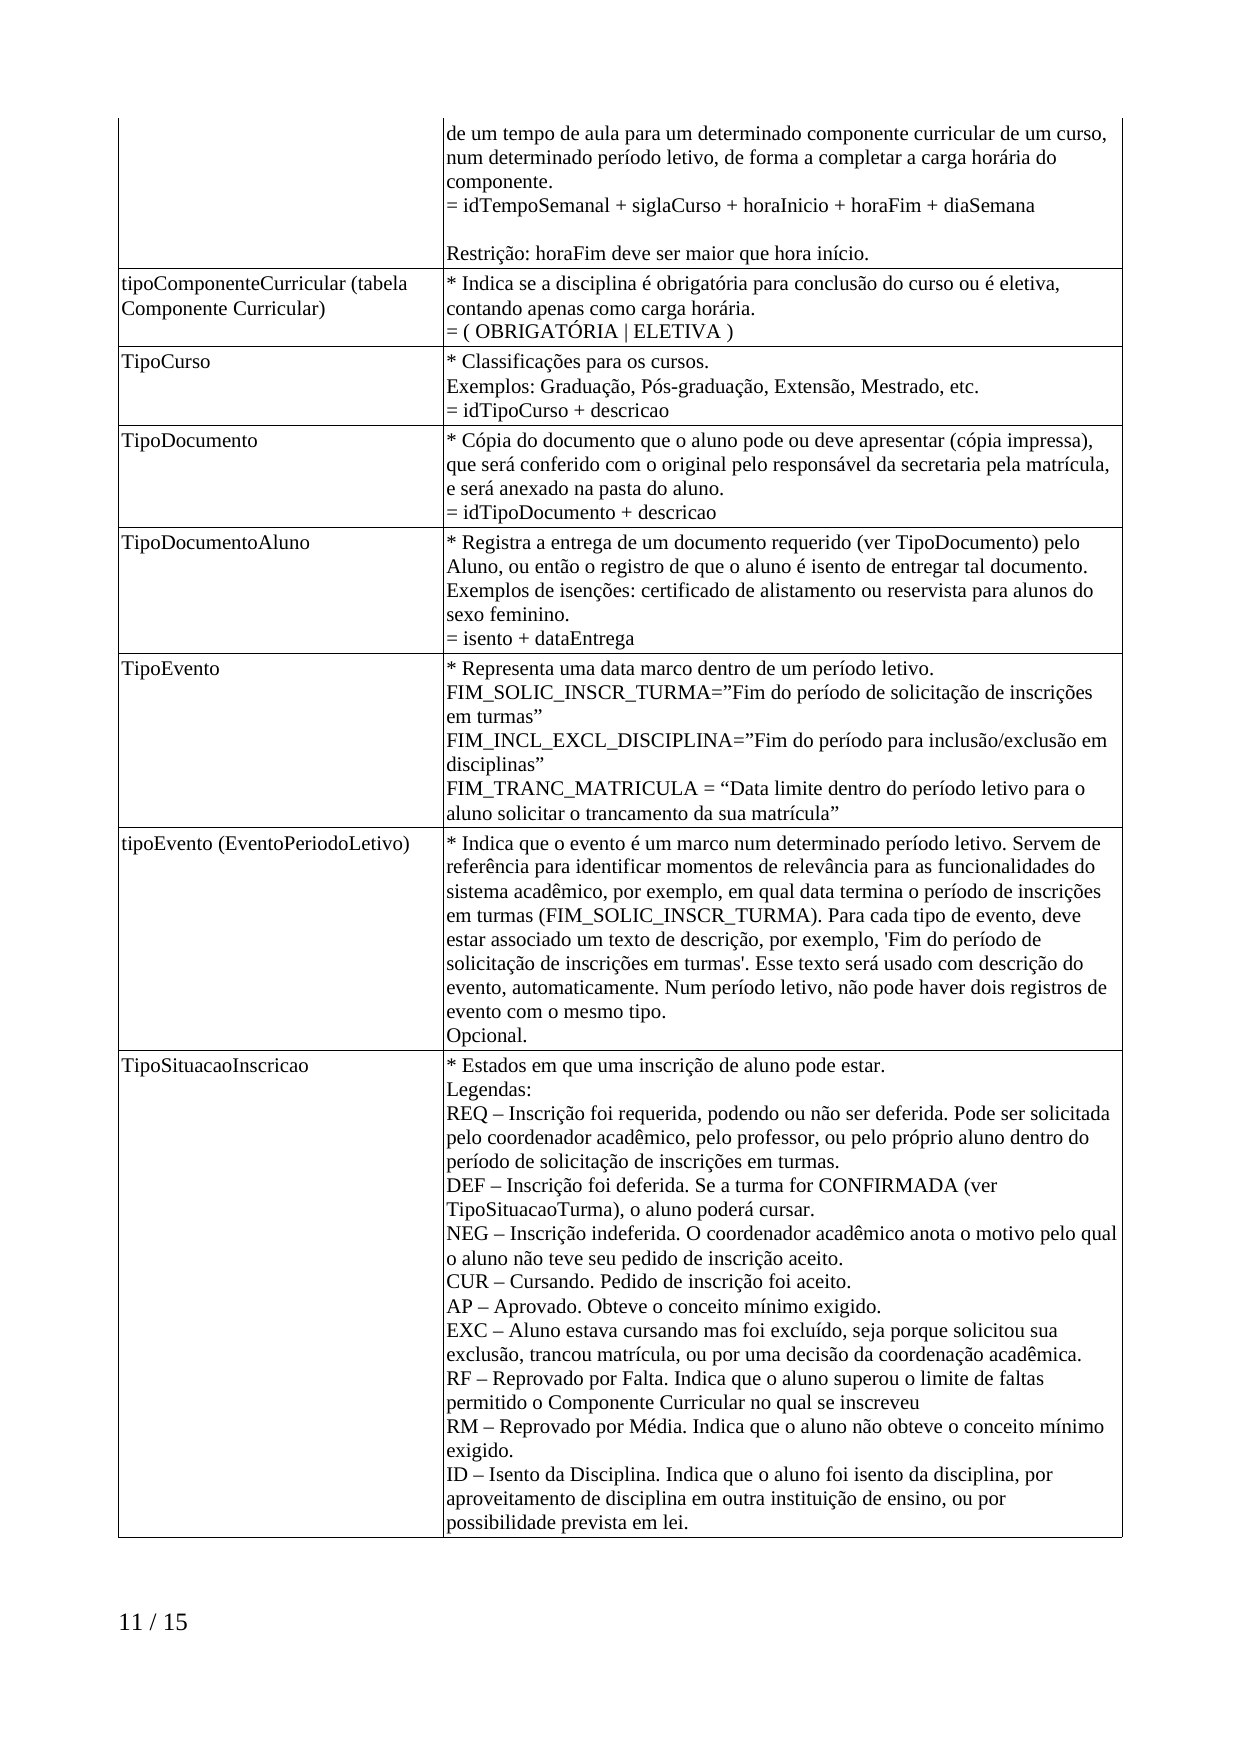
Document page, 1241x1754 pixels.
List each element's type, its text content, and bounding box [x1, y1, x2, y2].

table_cell tipoComponenteCurricular (tabela Componente Curricular) [119, 269, 443, 346]
table_cell * Cópia do documento que o aluno pode ou deve apresentar (cópia impressa), que será conferido com o original pelo responsável da secretaria pela matrícula, e será anexado na pasta do aluno. = idTipoDocumento + descricao [444, 426, 1122, 527]
table_cell * Estados em que uma inscrição de aluno pode estar. Legendas: REQ – Inscrição foi requerida, podendo ou não ser deferida. Pode ser solicitada pelo coordenador acadêmico, pelo professor, ou pelo próprio aluno dentro do período de solicitação de inscrições em turmas. DEF – Inscrição foi deferida. Se a turma for CONFIRMADA (ver TipoSituacaoTurma), o aluno poderá cursar. NEG – Inscrição indeferida. O coordenador acadêmico anota o motivo pelo qual o aluno não teve seu pedido de inscrição aceito. CUR – Cursando. Pedido de inscrição foi aceito. AP – Aprovado. Obteve o conceito mínimo exigido. EXC – Aluno estava cursando mas foi excluído, seja porque solicitou sua exclusão, trancou matrícula, ou por uma decisão da coordenação acadêmica. RF – Reprovado por Falta. Indica que o aluno superou o limite de faltas permitido o Componente Curricular no qual se inscreveu RM – Reprovado por Média. Indica que o aluno não obteve o conceito mínimo exigido. ID – Isento da Disciplina. Indica que o aluno foi isento da disciplina, por aproveitamento de disciplina em outra instituição de ensino, ou por possibilidade prevista em lei. [444, 1051, 1122, 1537]
table_cell TipoEvento [119, 654, 443, 827]
table_cell * Representa uma data marco dentro de um período letivo. FIM_SOLIC_INSCR_TURMA=”Fim do período de solicitação de inscrições em turmas” FIM_INCL_EXCL_DISCIPLINA=”Fim do período para inclusão/exclusão em disciplinas” FIM_TRANC_MATRICULA = “Data limite dentro do período letivo para o aluno solicitar o trancamento da sua matrícula” [444, 654, 1122, 827]
table_cell * Indica se a disciplina é obrigatória para conclusão do curso ou é eletiva, contando apenas como carga horária. = ( OBRIGATÓRIA | ELETIVA ) [444, 269, 1122, 346]
table_cell de um tempo de aula para um determinado componente curricular de um curso, num determinado período letivo, de forma a completar a carga horária do componente. = idTempoSemanal + siglaCurso + horaInicio + horaFim + diaSemana Restrição: horaFim deve ser maior que hora início. [444, 118, 1122, 268]
table_cell * Indica que o evento é um marco num determinado período letivo. Servem de referência para identificar momentos de relevância para as funcionalidades do sistema acadêmico, por exemplo, em qual data termina o período de inscrições em turmas (FIM_SOLIC_INSCR_TURMA). Para cada tipo de evento, deve estar associado um texto de descrição, por exemplo, 'Fim do período de solicitação de inscrições em turmas'. Esse texto será usado com descrição do evento, automaticamente. Num período letivo, não pode haver dois registros de evento com o mesmo tipo. Opcional. [444, 828, 1122, 1050]
table_cell TipoSituacaoInscricao [119, 1051, 443, 1537]
table_cell tipoEvento (EventoPeriodoLetivo) [119, 828, 443, 1050]
table_cell TipoDocumentoAluno [119, 528, 443, 653]
table_cell * Registra a entrega de um documento requerido (ver TipoDocumento) pelo Aluno, ou então o registro de que o aluno é isento de entregar tal documento. Exemplos de isenções: certificado de alistamento ou reservista para alunos do sexo feminino. = isento + dataEntrega [444, 528, 1122, 653]
table_cell TipoCurso [119, 347, 443, 425]
table_cell * Classificações para os cursos. Exemplos: Graduação, Pós-graduação, Extensão, Mestrado, etc. = idTipoCurso + descricao [444, 347, 1122, 425]
table_cell TipoDocumento [119, 426, 443, 527]
table_cell [119, 118, 443, 268]
